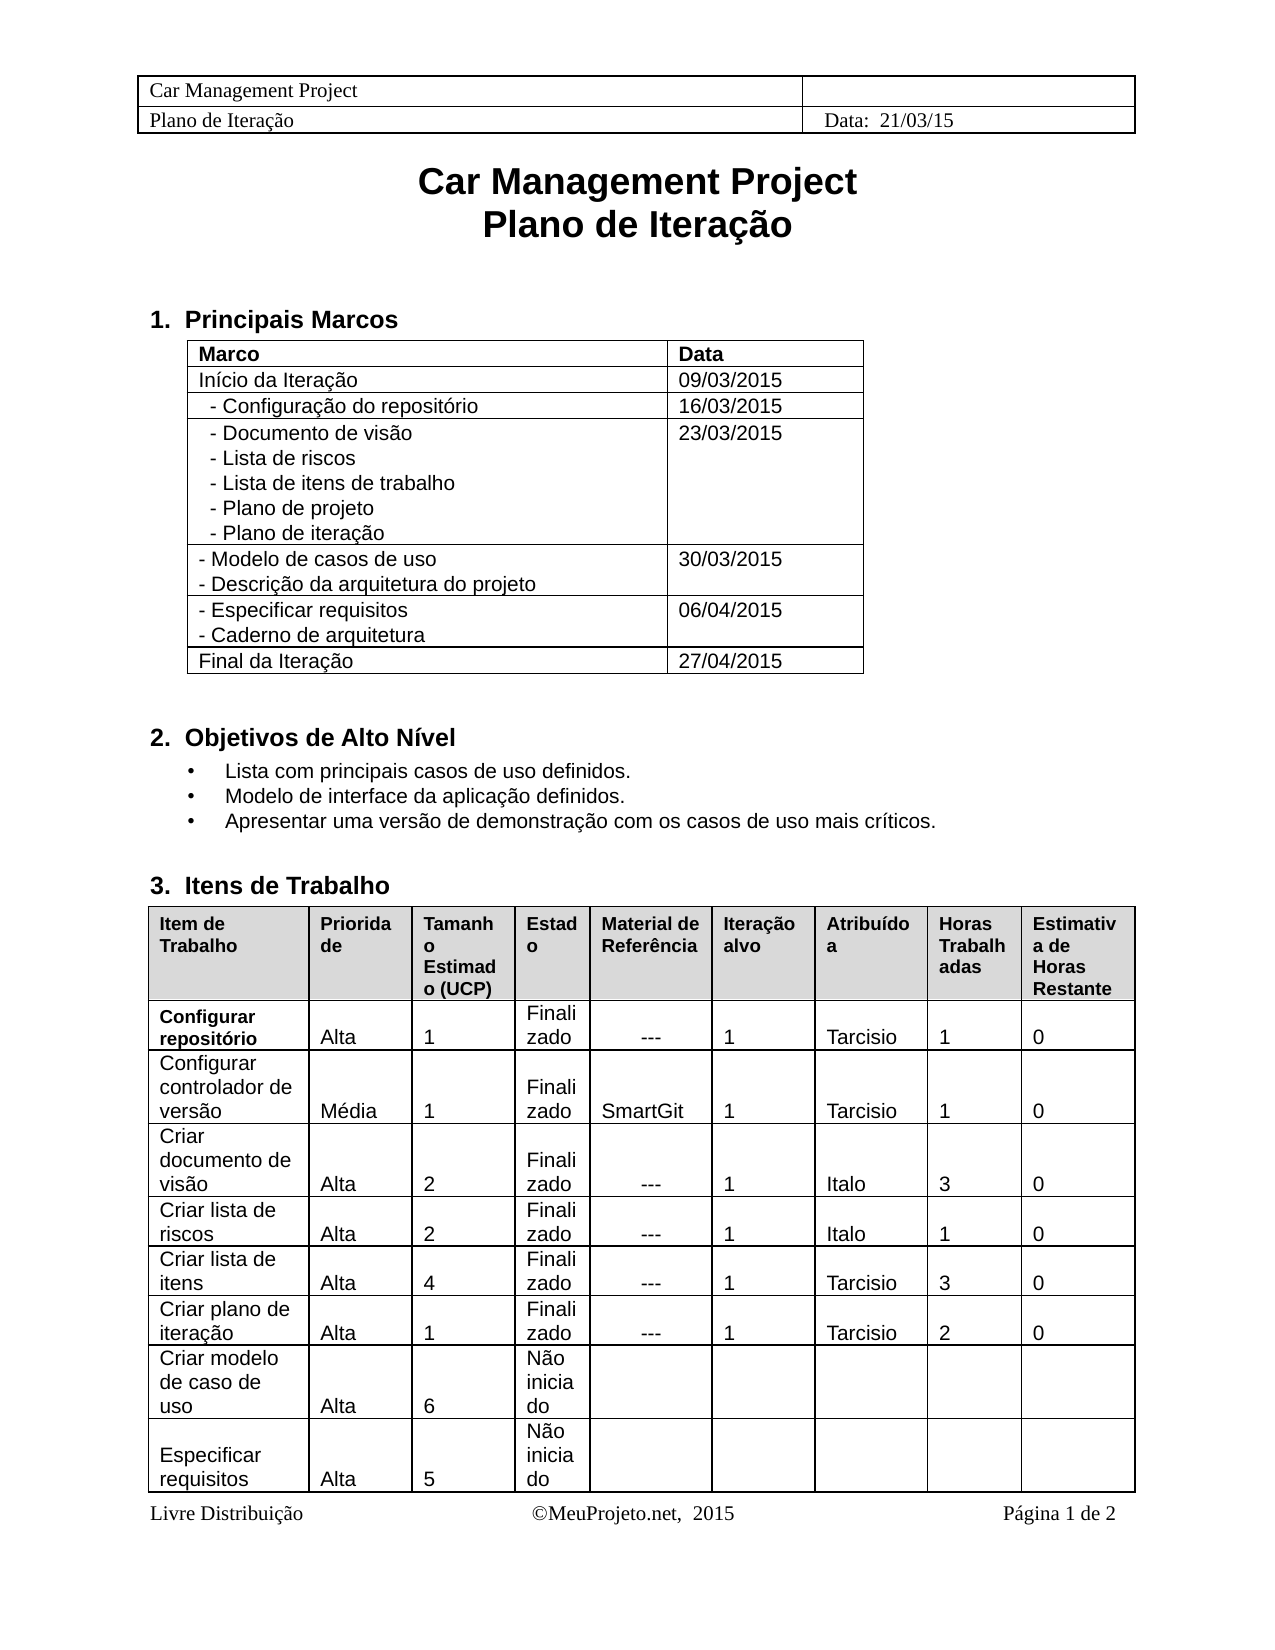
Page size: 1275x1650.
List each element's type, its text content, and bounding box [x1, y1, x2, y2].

table_cell Não iniciado [516, 1419, 589, 1491]
table_cell [816, 1346, 927, 1418]
table_header Iteração alvo [713, 907, 814, 999]
table_header Estimativa de Horas Restante [1022, 907, 1134, 999]
table_cell Tarcisio [816, 1051, 927, 1122]
table_cell --- [591, 1296, 711, 1344]
table_cell Finalizado [516, 1051, 589, 1122]
table_cell [928, 1346, 1021, 1418]
table_cell 0 [1022, 1197, 1134, 1245]
table_cell [1022, 1419, 1134, 1491]
table_cell --- [591, 1247, 711, 1295]
table_cell [1022, 1346, 1134, 1418]
table_cell 1 [713, 1051, 814, 1122]
table_cell - Especificar requisitos - Caderno de arquitetura [188, 596, 667, 646]
table_cell --- [591, 1124, 711, 1196]
table_cell Alta [310, 1346, 411, 1418]
table_cell Configurar repositório [149, 1001, 308, 1049]
table_cell 1 [713, 1197, 814, 1245]
table_cell 06/04/2015 [668, 596, 863, 646]
table_cell SmartGit [591, 1051, 711, 1122]
table_cell - Modelo de casos de uso - Descrição da arquitetura do projeto [188, 545, 667, 595]
table_cell 3 [928, 1124, 1021, 1196]
subtitle 1. Principais Marcos [150, 305, 1125, 334]
table_cell [591, 1346, 711, 1418]
table_cell Italo [816, 1124, 927, 1196]
table_cell Italo [816, 1197, 927, 1245]
table_cell 0 [1022, 1001, 1134, 1049]
table_cell 16/03/2015 [668, 393, 863, 418]
table_cell 0 [1022, 1051, 1134, 1122]
table_cell 2 [413, 1197, 514, 1245]
table_cell Finalizado [516, 1197, 589, 1245]
table_cell 1 [413, 1001, 514, 1049]
table_cell Tarcisio [816, 1247, 927, 1295]
table_header Atribuído a [816, 907, 927, 999]
table_cell Não iniciado [516, 1346, 589, 1418]
table_cell --- [591, 1197, 711, 1245]
subtitle Car Management Project [150, 159, 1125, 202]
table_cell 1 [928, 1001, 1021, 1049]
table_cell 3 [928, 1247, 1021, 1295]
table_cell 1 [928, 1197, 1021, 1245]
table_header Marco [188, 341, 667, 366]
table_cell Alta [310, 1124, 411, 1196]
table_cell 1 [713, 1124, 814, 1196]
table_cell 09/03/2015 [668, 367, 863, 392]
table_cell 6 [413, 1346, 514, 1418]
table_cell 1 [928, 1051, 1021, 1122]
table_cell 1 [713, 1296, 814, 1344]
table_cell 27/04/2015 [668, 648, 863, 672]
list Apresentar uma versão de demonstração com os casos de uso mais críticos. [187, 808, 1125, 833]
table_cell 2 [413, 1124, 514, 1196]
table_cell --- [591, 1001, 711, 1049]
table_cell Configurar controlador de versão [149, 1051, 308, 1122]
table_cell [591, 1419, 711, 1491]
table_cell [928, 1419, 1021, 1491]
table_cell [713, 1346, 814, 1418]
table_cell 4 [413, 1247, 514, 1295]
table_cell - Configuração do repositório [188, 393, 667, 418]
subtitle 2. Objetivos de Alto Nível [150, 723, 1125, 752]
table_cell Finalizado [516, 1296, 589, 1344]
table_cell 5 [413, 1419, 514, 1491]
table_cell Criar lista de itens [149, 1247, 308, 1295]
table_cell Alta [310, 1197, 411, 1245]
list Lista com principais casos de uso definidos. [187, 758, 1125, 783]
table_header Material de Referência [591, 907, 711, 999]
table_cell Criar modelo de caso de uso [149, 1346, 308, 1418]
table_cell [816, 1419, 927, 1491]
table_cell Média [310, 1051, 411, 1122]
table_cell 1 [713, 1247, 814, 1295]
table_cell 23/03/2015 [668, 419, 863, 544]
table_cell Criar documento de visão [149, 1124, 308, 1196]
table_header Estado [516, 907, 589, 999]
table_cell 1 [413, 1051, 514, 1122]
subtitle Plano de Iteração [150, 202, 1125, 245]
table_cell 1 [713, 1001, 814, 1049]
table_cell 2 [928, 1296, 1021, 1344]
list Modelo de interface da aplicação definidos. [187, 783, 1125, 808]
table_cell 30/03/2015 [668, 545, 863, 595]
table_cell Início da Iteração [188, 367, 667, 392]
table_cell Alta [310, 1247, 411, 1295]
table_cell Finalizado [516, 1124, 589, 1196]
table_cell [713, 1419, 814, 1491]
table_cell Criar plano de iteração [149, 1296, 308, 1344]
table_cell Tarcisio [816, 1296, 927, 1344]
table_cell Alta [310, 1001, 411, 1049]
table_cell 1 [413, 1296, 514, 1344]
table_cell Alta [310, 1296, 411, 1344]
table_header Horas Trabalhadas [928, 907, 1021, 999]
table_cell Finalizado [516, 1247, 589, 1295]
subtitle 3. Itens de Trabalho [150, 871, 1125, 900]
table_cell Finalizado [516, 1001, 589, 1049]
table_header Data [668, 341, 863, 366]
table_header Item de Trabalho [149, 907, 308, 999]
table_cell - Documento de visão - Lista de riscos - Lista de itens de trabalho - Plano de projeto - Plano de iteração [188, 419, 667, 544]
table_cell Especificar requisitos [149, 1419, 308, 1491]
table_cell Final da Iteração [188, 648, 667, 672]
table_cell Tarcisio [816, 1001, 927, 1049]
table_cell 0 [1022, 1247, 1134, 1295]
table_cell 0 [1022, 1296, 1134, 1344]
table_cell 0 [1022, 1124, 1134, 1196]
table_header Tamanho Estimado (UCP) [413, 907, 514, 999]
table_header Prioridade [310, 907, 411, 999]
table_cell Criar lista de riscos [149, 1197, 308, 1245]
table_cell Alta [310, 1419, 411, 1491]
